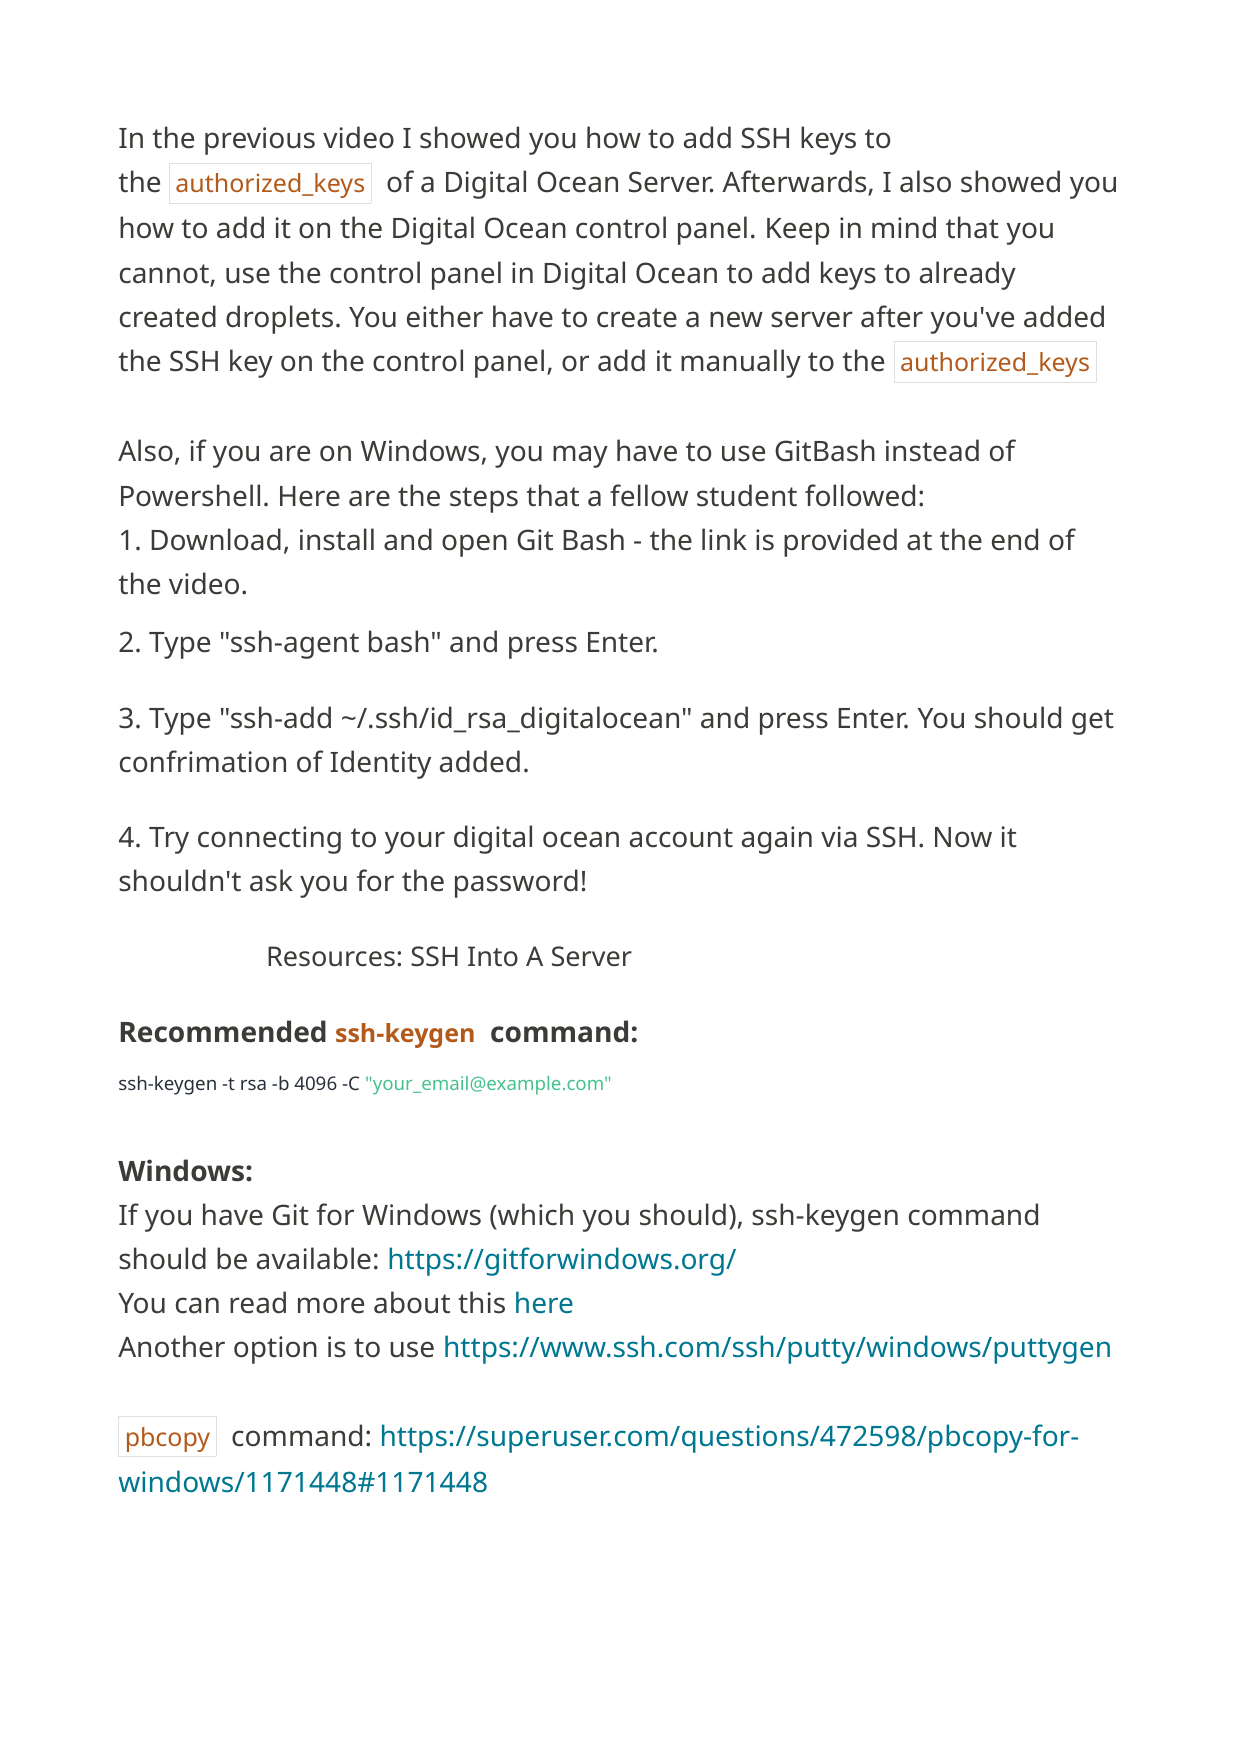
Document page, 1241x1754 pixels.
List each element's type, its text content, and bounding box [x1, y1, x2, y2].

text 3. Type "ssh-add ~/.ssh/id_rsa_digitalocean" and press Enter. You should get confrimation of Identity added. [118, 698, 1122, 780]
text In the previous video I showed you how to add SSH keys to the authorized_keys of a Digital Ocean Server. Afterwards, I also showed you how to add it on the Digital Ocean control panel. Keep in mind that you cannot, use the control panel in Digital Ocean to add keys to already created droplets. You either have to create a new server after you've added the SSH key on the control panel, or add it manually to the authorized_keys Also, if you are on Windows, you may have to use GitBash instead of Powershell. Here are the steps that a fellow student followed: 1. Download, install and open Git Bash - the link is provided at the end of the video. [118, 118, 1122, 602]
text 4. Try connecting to your digital ocean account again via SSH. Now it shouldn't ask you for the password! [118, 817, 1122, 900]
text ssh-keygen -t rsa -b 4096 -C "your_email@example.com" [118, 1071, 1122, 1096]
text Resources: SSH Into A Server [118, 937, 1122, 975]
text Windows: If you have Git for Windows (which you should), ssh-keygen command should be available: https://gitforwindows.org/ You can read more about this here Another option is to use https://www.ssh.com/ssh/putty/windows/puttygen pbcopy command: https://superuser.com/questions/472598/pbcopy-for-windows/1171448#1171448 [118, 1107, 1122, 1501]
text Recommended ssh-keygen command: [118, 1012, 1122, 1050]
text 2. Type "ssh-agent bash" and press Enter. [118, 623, 1122, 661]
